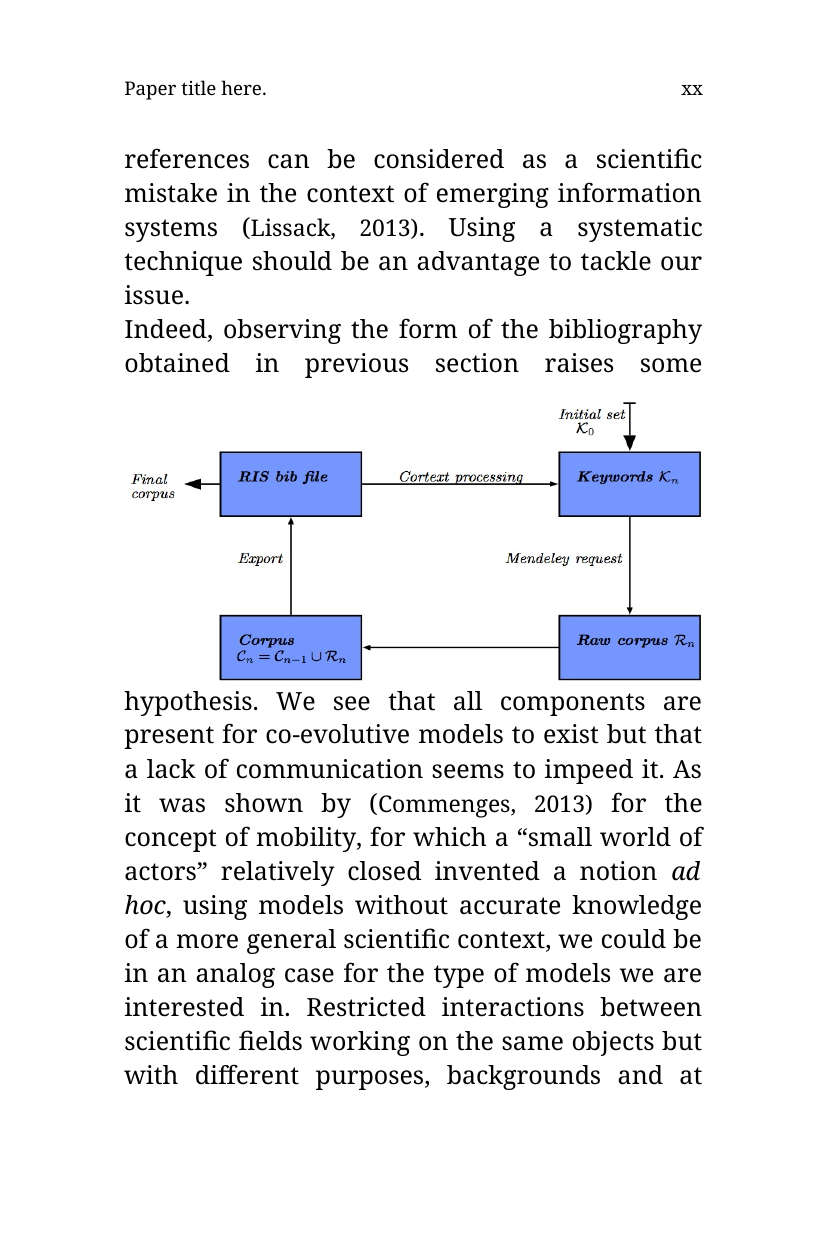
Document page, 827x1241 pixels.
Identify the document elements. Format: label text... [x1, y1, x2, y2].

picture [124, 398, 703, 684]
text references can be considered as a scientific mistake in the context of emerging information systems (Lissack, 2013). Using a systematic technique should be an advantage to tackle our issue. [124, 142, 703, 312]
text hypothesis. We see that all components are present for co-evolutive models to exist but that a lack of communication seems to impeed it. As it was shown by (Commenges, 2013) for the concept of mobility, for which a “small world of actors” relatively closed invented a notion ad hoc, using models without accurate knowledge of a more general scientific context, we could be in an analog case for the type of models we are interested in. Restricted interactions between scientific fields working on the same objects but with different purposes, backgrounds and at [124, 684, 703, 1092]
text Indeed, observing the form of the bibliography obtained in previous section raises some [124, 312, 703, 398]
